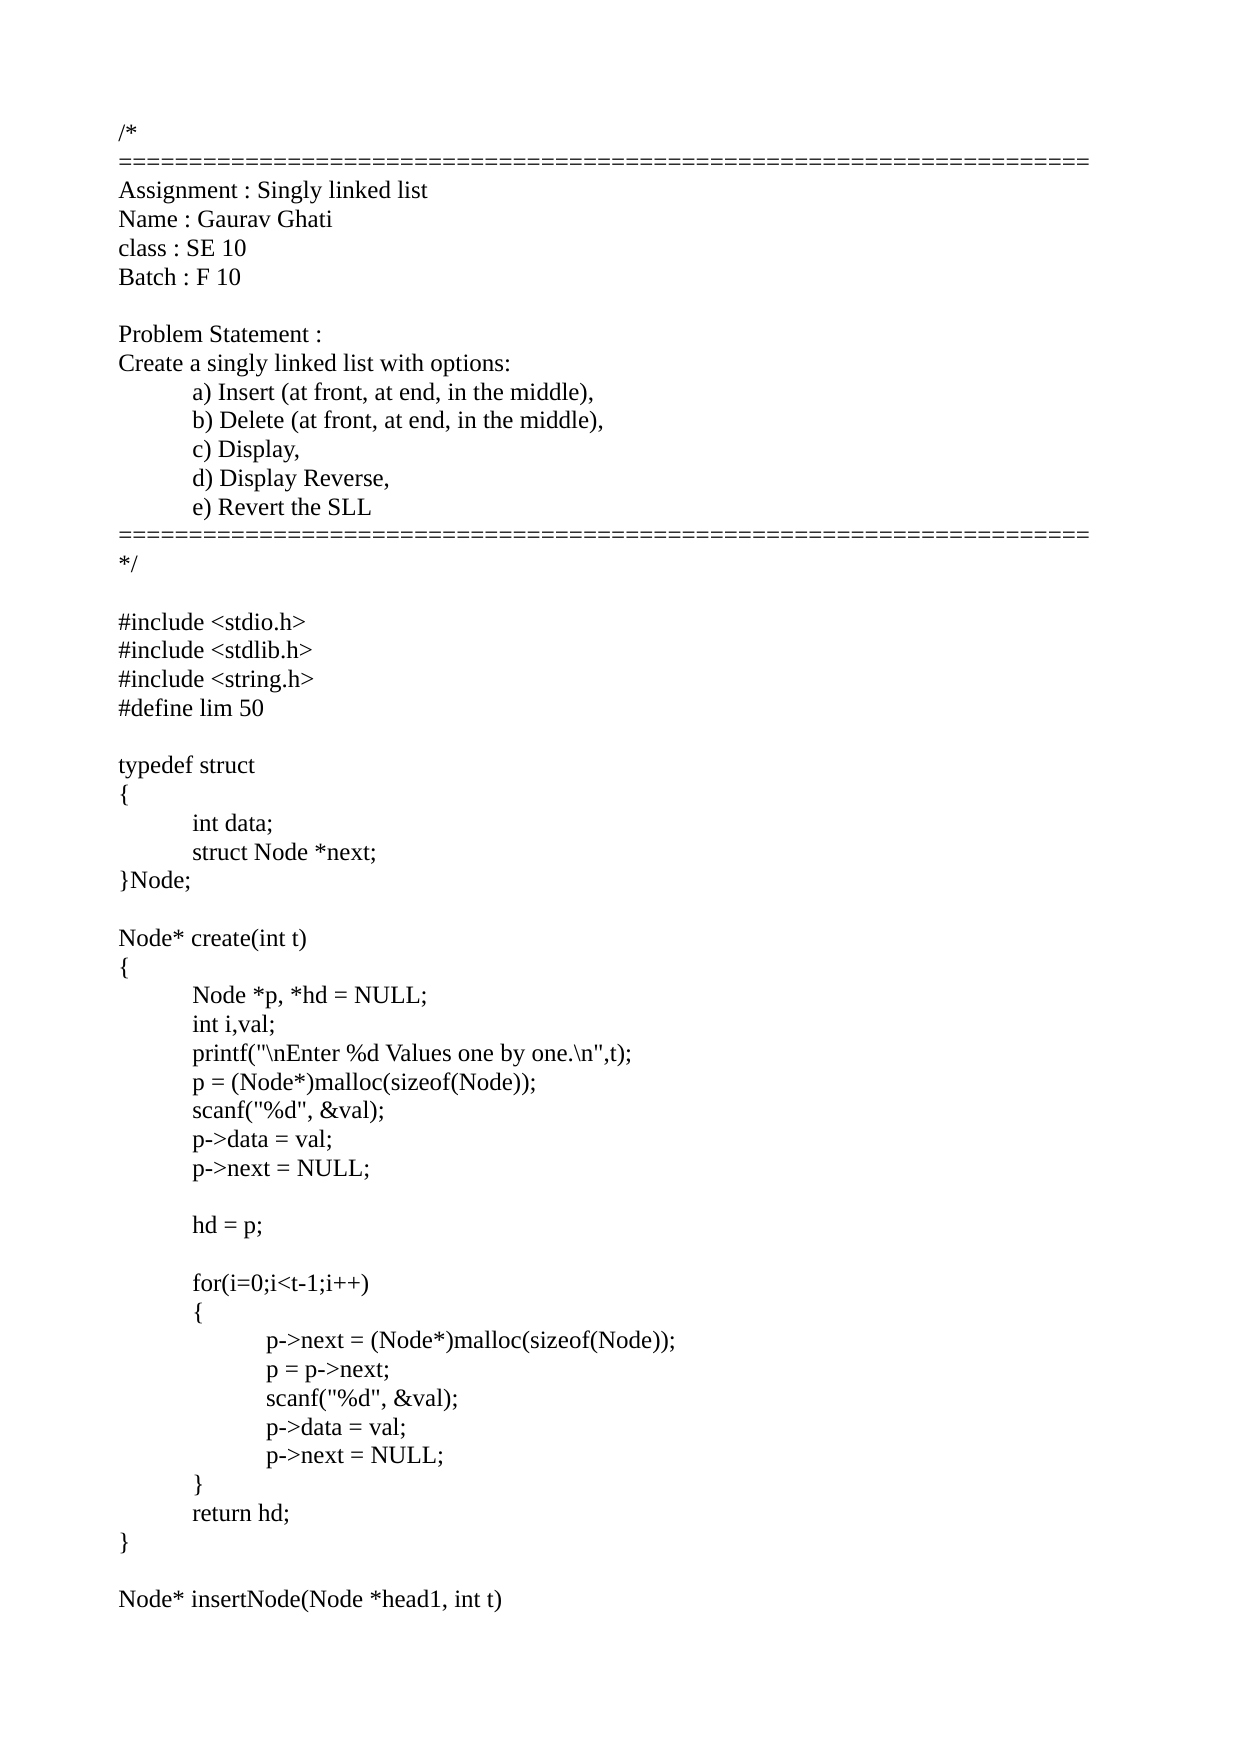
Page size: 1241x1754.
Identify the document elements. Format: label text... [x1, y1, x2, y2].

text ===================================================================== [118, 521, 1122, 549]
text Assignment : Singly linked list [118, 176, 1122, 204]
text scanf("%d", &val); [118, 1096, 1122, 1124]
text class : SE 10 [118, 233, 1122, 262]
text struct Node *next; [118, 837, 1122, 866]
text d) Display Reverse, [118, 463, 1122, 492]
text #define lim 50 [118, 693, 1122, 722]
text hd = p; [118, 1211, 1122, 1239]
text Batch : F 10 [118, 262, 1122, 291]
text { [118, 1297, 1122, 1326]
text p = p->next; [118, 1354, 1122, 1383]
text Node *p, *hd = NULL; [118, 981, 1122, 1009]
text #include <stdlib.h> [118, 636, 1122, 664]
text e) Revert the SLL [118, 492, 1122, 521]
text }Node; [118, 866, 1122, 894]
text p->next = NULL; [118, 1441, 1122, 1469]
text c) Display, [118, 434, 1122, 463]
text p = (Node*)malloc(sizeof(Node)); [118, 1067, 1122, 1096]
text Name : Gaurav Ghati [118, 204, 1122, 233]
text Create a singly linked list with options: [118, 348, 1122, 377]
text ===================================================================== [118, 147, 1122, 176]
text Node* insertNode(Node *head1, int t) [118, 1584, 1122, 1613]
text p->data = val; [118, 1412, 1122, 1441]
text printf("\nEnter %d Values one by one.\n",t); [118, 1038, 1122, 1067]
text #include <stdio.h> [118, 607, 1122, 636]
text p->next = NULL; [118, 1153, 1122, 1182]
text p->next = (Node*)malloc(sizeof(Node)); [118, 1326, 1122, 1354]
text return hd; [118, 1498, 1122, 1527]
text */ [118, 549, 1122, 578]
text int i,val; [118, 1009, 1122, 1038]
text int data; [118, 808, 1122, 837]
text b) Delete (at front, at end, in the middle), [118, 406, 1122, 434]
text p->data = val; [118, 1124, 1122, 1153]
text Problem Statement : [118, 319, 1122, 348]
text #include <string.h> [118, 664, 1122, 693]
text } [118, 1527, 1122, 1556]
text { [118, 952, 1122, 981]
text { [118, 779, 1122, 808]
text a) Insert (at front, at end, in the middle), [118, 377, 1122, 406]
text /* [118, 118, 1122, 147]
text for(i=0;i<t-1;i++) [118, 1268, 1122, 1297]
text scanf("%d", &val); [118, 1383, 1122, 1412]
text Node* create(int t) [118, 923, 1122, 952]
text } [118, 1469, 1122, 1498]
text typedef struct [118, 751, 1122, 779]
